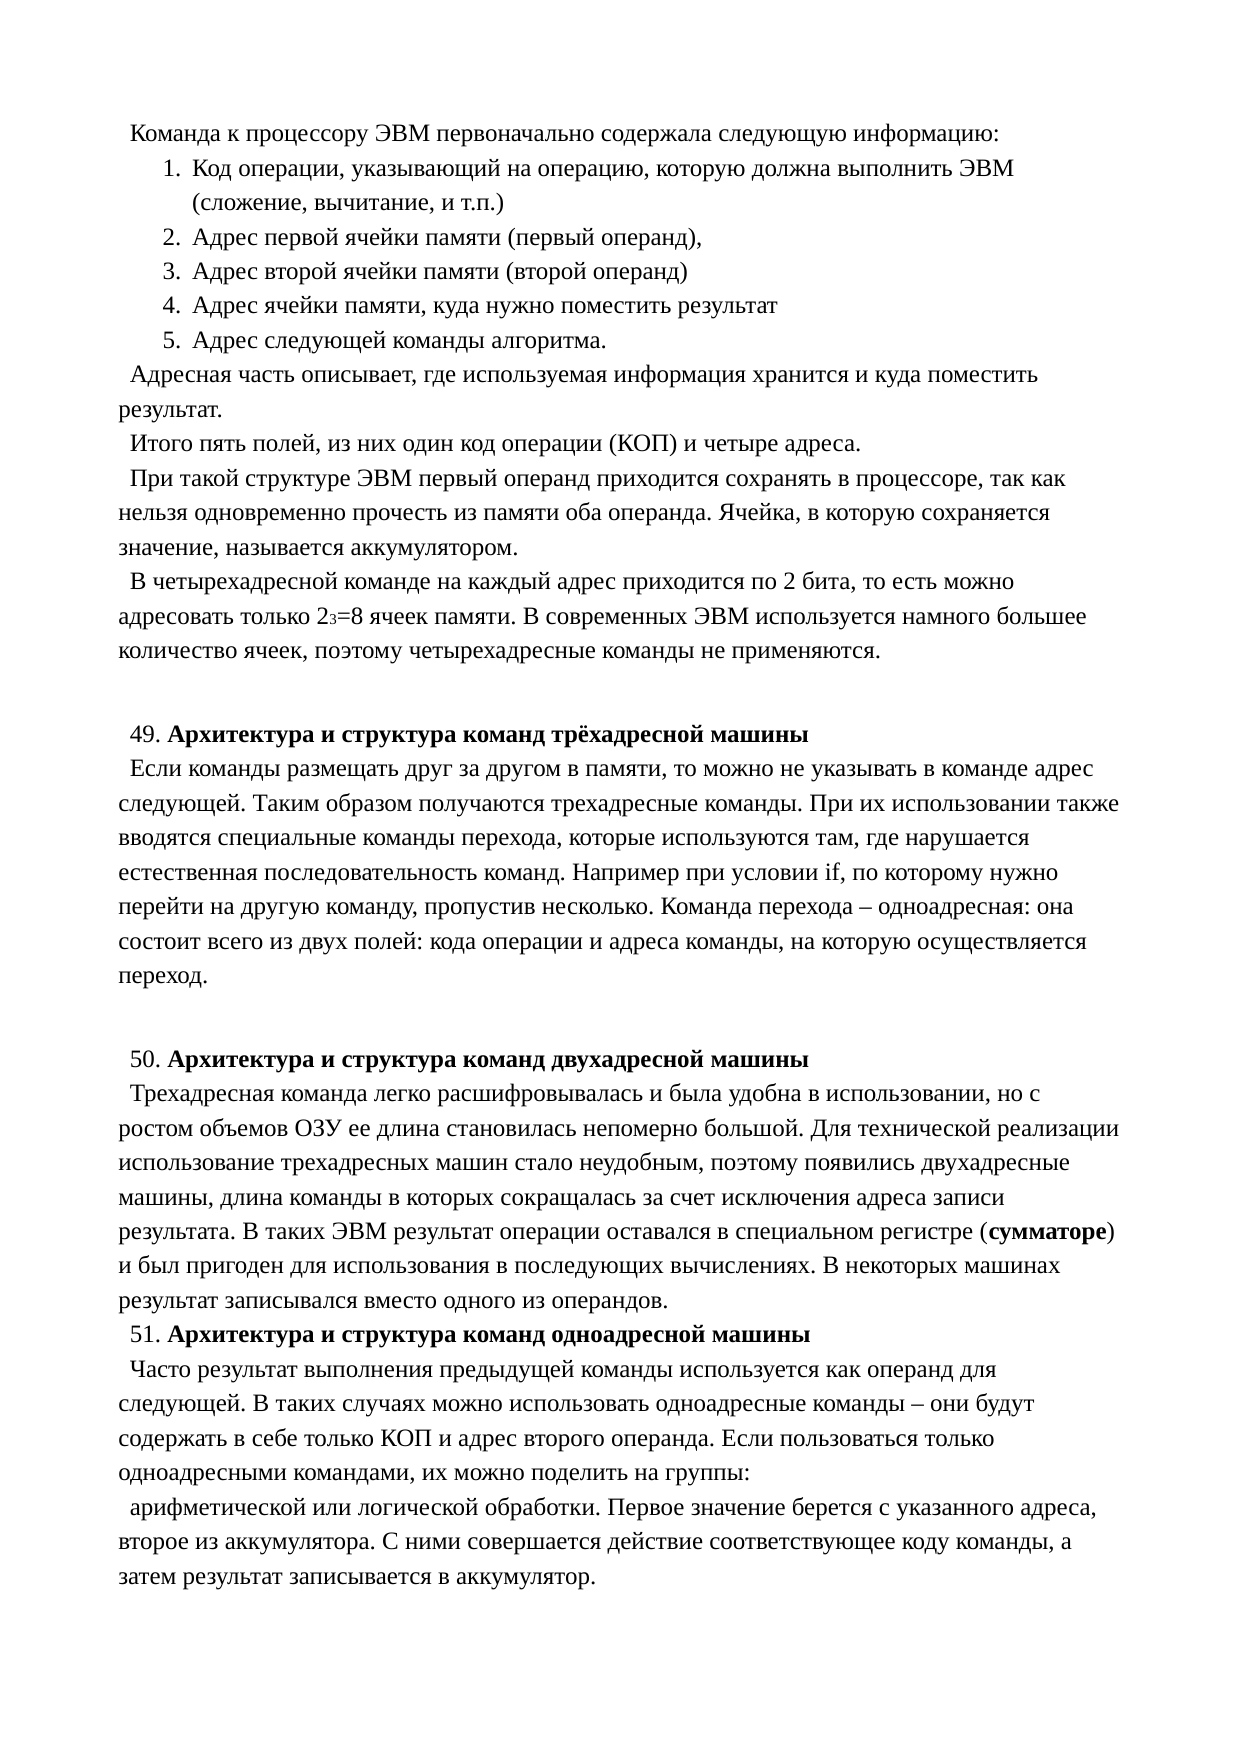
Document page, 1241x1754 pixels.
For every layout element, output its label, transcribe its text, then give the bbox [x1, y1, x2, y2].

text 50. Архитектура и структура команд двухадресной машины [118, 1044, 1122, 1072]
list Адрес ячейки памяти, куда нужно поместить результат [162, 291, 1122, 319]
text В четырехадресной команде на каждый адрес приходится по 2 бита, то есть можно адресовать только 23=8 ячеек памяти. В современных ЭВМ используется намного большее количество ячеек, поэтому четырехадресные команды не применяются. [118, 566, 1122, 664]
list Адрес следующей команды алгоритма. [162, 325, 1122, 354]
text Трехадресная команда легко расшифровывалась и была удобна в использовании, но с ростом объемов ОЗУ ее длина становилась непомерно большой. Для технической реализации использование трехадресных машин стало неудобным, поэтому появились двухадресные машины, длина команды в которых сокращалась за счет исключения адреса записи результата. В таких ЭВМ результат операции оставался в специальном регистре (сумматоре) и был пригоден для использования в последующих вычислениях. В некоторых машинах результат записывался вместо одного из операндов. [118, 1078, 1122, 1314]
text Часто результат выполнения предыдущей команды используется как операнд для следующей. В таких случаях можно использовать одноадресные команды – они будут содержать в себе только КОП и адрес второго операнда. Если пользоваться только одноадресными командами, их можно поделить на группы: [118, 1354, 1122, 1486]
text 51. Архитектура и структура команд одноадресной машины [118, 1319, 1122, 1348]
text Команда к процессору ЭВМ первоначально содержала следующую информацию: [118, 118, 1122, 147]
text Итого пять полей, из них один код операции (КОП) и четыре адреса. [118, 428, 1122, 457]
list Адрес первой ячейки памяти (первый операнд), [162, 222, 1122, 250]
text 49. Архитектура и структура команд трёхадресной машины [118, 719, 1122, 748]
text При такой структуре ЭВМ первый операнд приходится сохранять в процессоре, так как нельзя одновременно прочесть из памяти оба операнда. Ячейка, в которую сохраняется значение, называется аккумулятором. [118, 463, 1122, 561]
text арифметической или логической обработки. Первое значение берется с указанного адреса, второе из аккумулятора. С ними совершается действие соответствующее коду команды, а затем результат записывается в аккумулятор. [118, 1492, 1122, 1590]
text Адресная часть описывает, где используемая информация хранится и куда поместить результат. [118, 359, 1122, 423]
list Адрес второй ячейки памяти (второй операнд) [162, 256, 1122, 285]
text Если команды размещать друг за другом в памяти, то можно не указывать в команде адрес следующей. Таким образом получаются трехадресные команды. При их использовании также вводятся специальные команды перехода, которые используются там, где нарушается естественная последовательность команд. Например при условии if, по которому нужно перейти на другую команду, пропустив несколько. Команда перехода – одноадресная: она состоит всего из двух полей: кода операции и адреса команды, на которую осуществляется переход. [118, 753, 1122, 989]
list Код операции, указывающий на операцию, которую должна выполнить ЭВМ (сложение, вычитание, и т.п.) [162, 153, 1122, 216]
